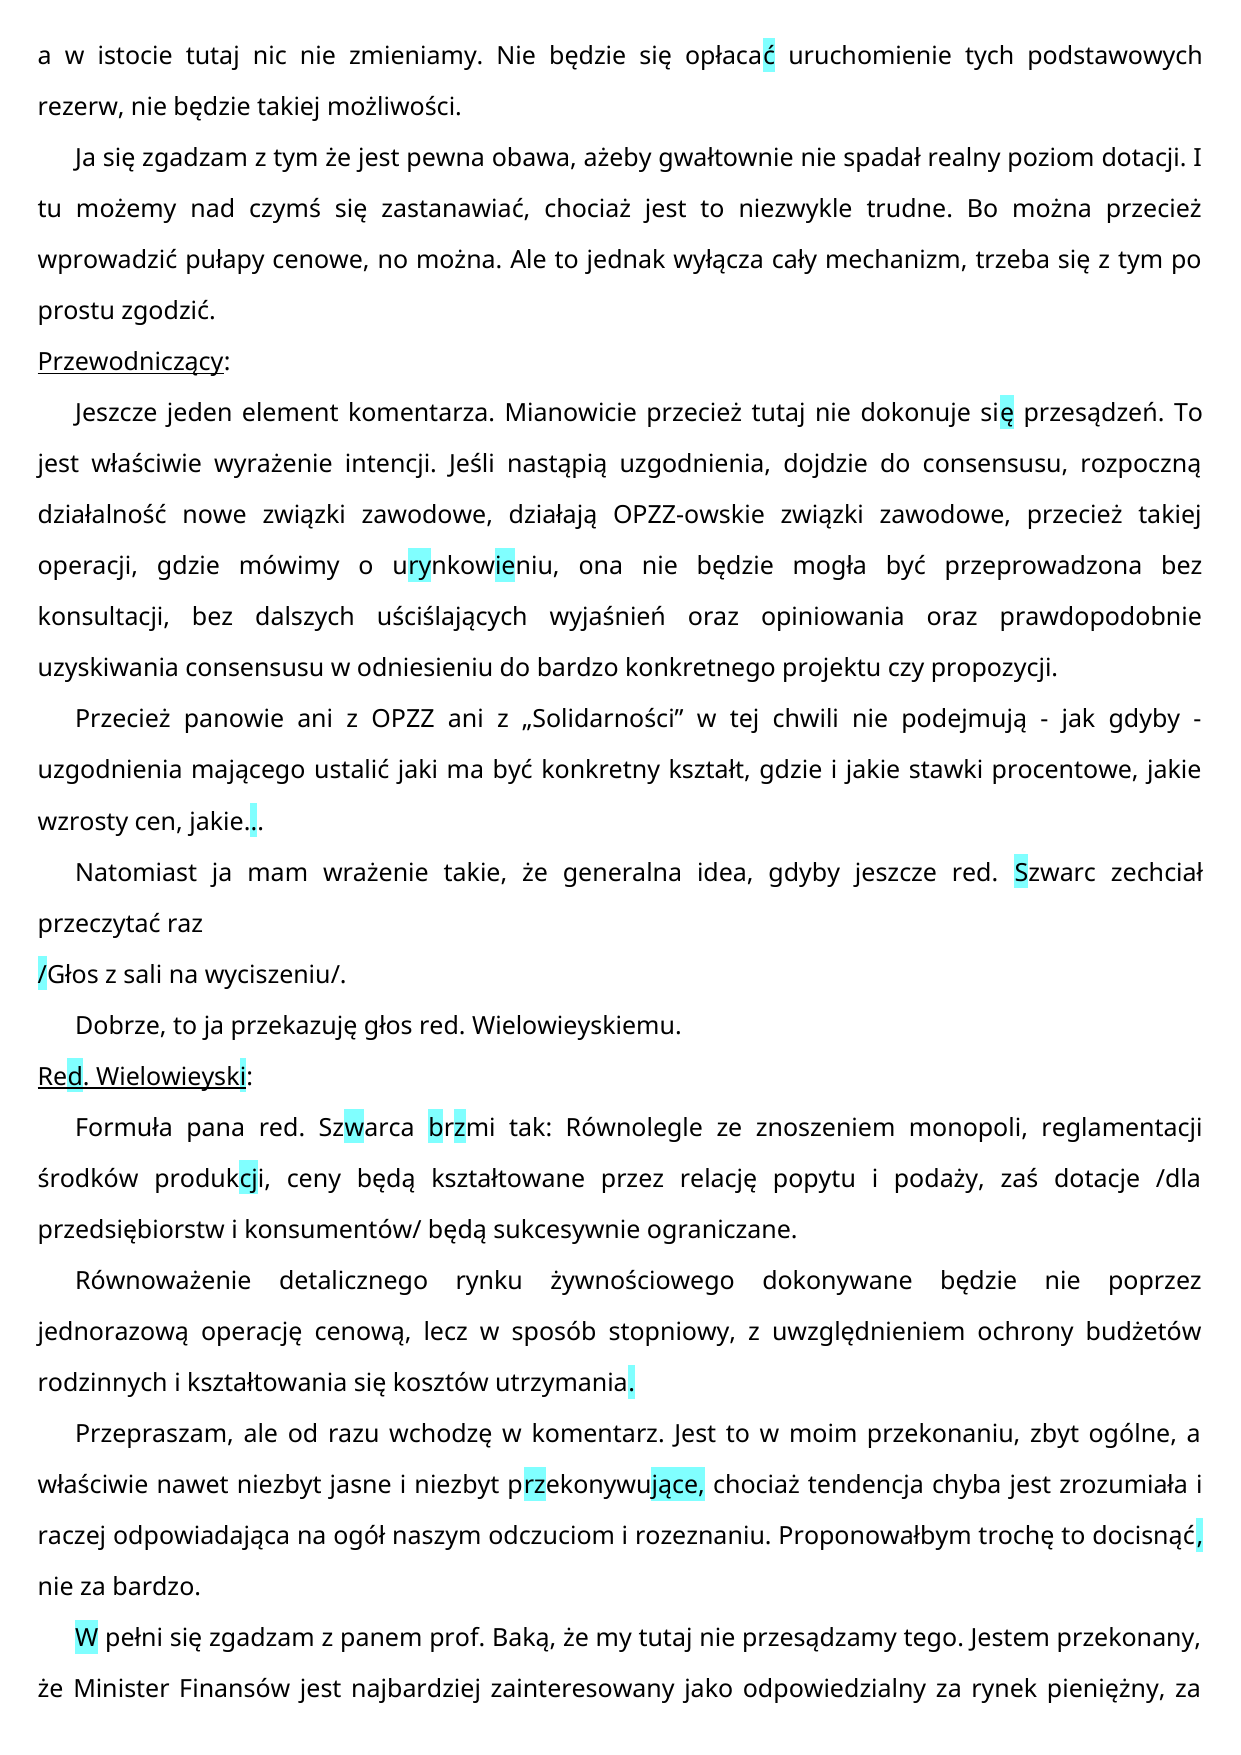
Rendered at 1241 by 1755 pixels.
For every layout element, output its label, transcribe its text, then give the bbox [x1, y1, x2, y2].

text Ja się zgadzam z tym że jest pewna obawa, ażeby gwałtownie nie spadał realny poziom dotacji. I tu możemy nad czymś się zastanawiać, chociaż jest to niezwykle trudne. Bo można przecież wprowadzić pułapy cenowe, no można. Ale to jednak wyłącza cały mechanizm, trzeba się z tym po prostu zgodzić. [37, 139, 1203, 327]
text Red. Wielowieyski: [37, 1058, 1203, 1092]
text Dobrze, to ja przekazuję głos red. Wielowieyskiemu. [37, 1007, 1203, 1041]
text Przecież panowie ani z OPZZ ani z „Solidarności” w tej chwili nie podejmują - jak gdyby - uzgodnienia mającego ustalić jaki ma być konkretny kształt, gdzie i jakie stawki procentowe, jakie wzrosty cen, jakie... [37, 701, 1203, 837]
text a w istocie tutaj nic nie zmieniamy. Nie będzie się opłacać uruchomienie tych podstawowych rezerw, nie będzie takiej możliwości. [37, 37, 1203, 123]
text W pełni się zgadzam z panem prof. Baką, że my tutaj nie przesądzamy tego. Jestem przekonany, że Minister Finansów jest najbardziej zainteresowany jako odpowiedzialny za rynek pieniężny, za [37, 1620, 1203, 1705]
text Jeszcze jeden element komentarza. Mianowicie przecież tutaj nie dokonuje się przesądzeń. To jest właściwie wyrażenie intencji. Jeśli nastąpią uzgodnienia, dojdzie do consensusu, rozpoczną działalność nowe związki zawodowe, działają OPZZ-owskie związki zawodowe, przecież takiej operacji, gdzie mówimy o urynkowieniu, ona nie będzie mogła być przeprowadzona bez konsultacji, bez dalszych uściślających wyjaśnień oraz opiniowania oraz prawdopodobnie uzyskiwania consensusu w odniesieniu do bardzo konkretnego projektu czy propozycji. [37, 395, 1203, 684]
text Natomiast ja mam wrażenie takie, że generalna idea, gdyby jeszcze red. Szwarc zechciał przeczytać raz [37, 854, 1203, 939]
text /Głos z sali na wyciszeniu/. [37, 956, 1203, 990]
text Przewodniczący: [37, 344, 1203, 378]
text Przepraszam, ale od razu wchodzę w komentarz. Jest to w moim przekonaniu, zbyt ogólne, a właściwie nawet niezbyt jasne i niezbyt przekonywujące, chociaż tendencja chyba jest zrozumiała i raczej odpowiadająca na ogół naszym odczuciom i rozeznaniu. Proponowałbym trochę to docisnąć, nie za bardzo. [37, 1416, 1203, 1603]
text Równoważenie detalicznego rynku żywnościowego dokonywane będzie nie poprzez jednorazową operację cenową, lecz w sposób stopniowy, z uwzględnieniem ochrony budżetów rodzinnych i kształtowania się kosztów utrzymania. [37, 1262, 1203, 1399]
text Formuła pana red. Szwarca brzmi tak: Równolegle ze znoszeniem monopoli, reglamentacji środków produkcji, ceny będą kształtowane przez relację popytu i podaży, zaś dotacje /dla przedsiębiorstw i konsumentów/ będą sukcesywnie ograniczane. [37, 1109, 1203, 1246]
